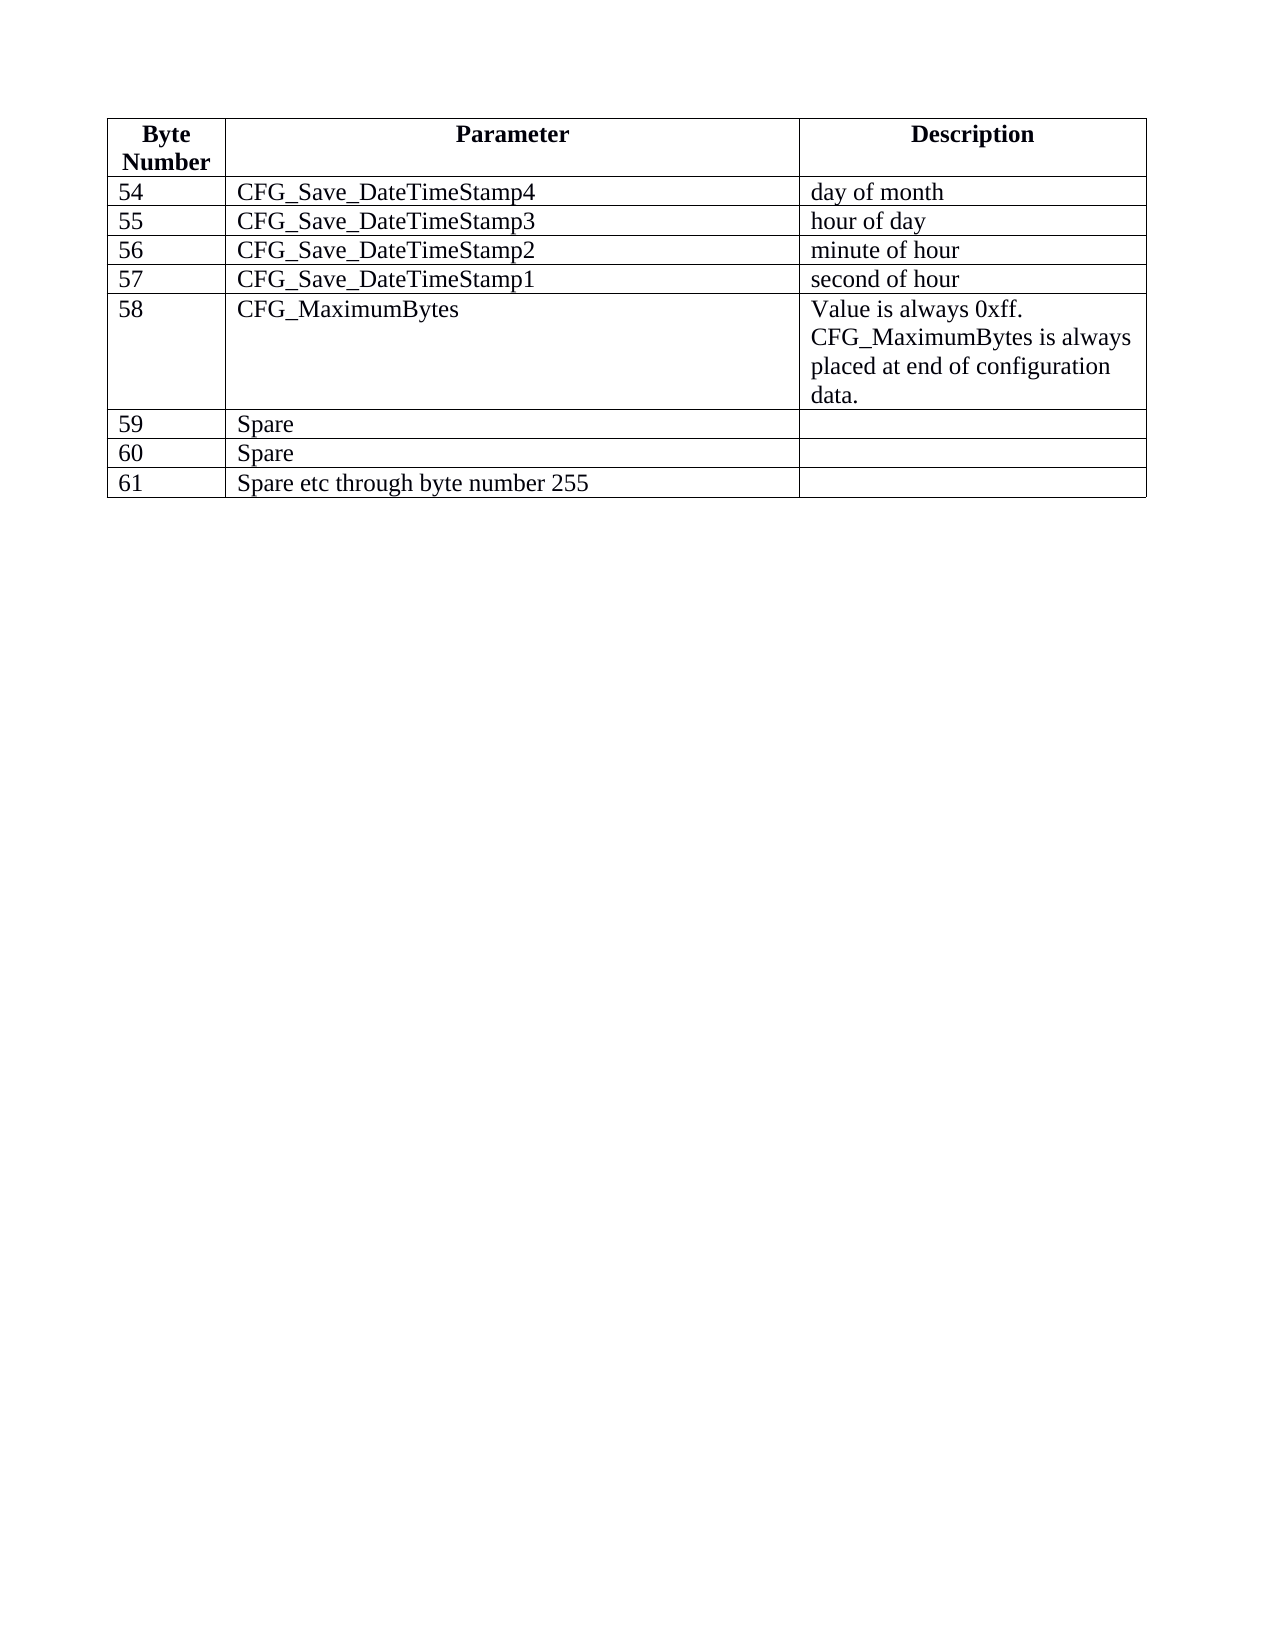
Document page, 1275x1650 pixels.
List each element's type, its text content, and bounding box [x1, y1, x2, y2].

table_cell 58 [108, 294, 225, 409]
table_header Description [800, 119, 1146, 176]
table_cell second of hour [800, 265, 1146, 293]
table_cell 60 [108, 439, 225, 467]
table_cell 55 [108, 206, 225, 235]
table_cell CFG_Save_DateTimeStamp4 [226, 177, 799, 205]
table_cell 57 [108, 265, 225, 293]
table_cell hour of day [800, 206, 1146, 235]
table_cell minute of hour [800, 236, 1146, 264]
table_header Parameter [226, 119, 799, 176]
table_cell 56 [108, 236, 225, 264]
table_cell 54 [108, 177, 225, 205]
table_cell [800, 468, 1146, 497]
table_cell [800, 439, 1146, 467]
table_cell Spare [226, 439, 799, 467]
table_cell CFG_Save_DateTimeStamp1 [226, 265, 799, 293]
table_cell 59 [108, 410, 225, 438]
table_cell CFG_Save_DateTimeStamp2 [226, 236, 799, 264]
table_cell CFG_Save_DateTimeStamp3 [226, 206, 799, 235]
table_cell [800, 410, 1146, 438]
table_cell 61 [108, 468, 225, 497]
table_cell CFG_MaximumBytes [226, 294, 799, 409]
table_cell Spare [226, 410, 799, 438]
table_cell Value is always 0xff. CFG_MaximumBytes is always placed at end of configuration data. [800, 294, 1146, 409]
table_cell Spare etc through byte number 255 [226, 468, 799, 497]
table_cell day of month [800, 177, 1146, 205]
table_header Byte Number [108, 119, 225, 176]
